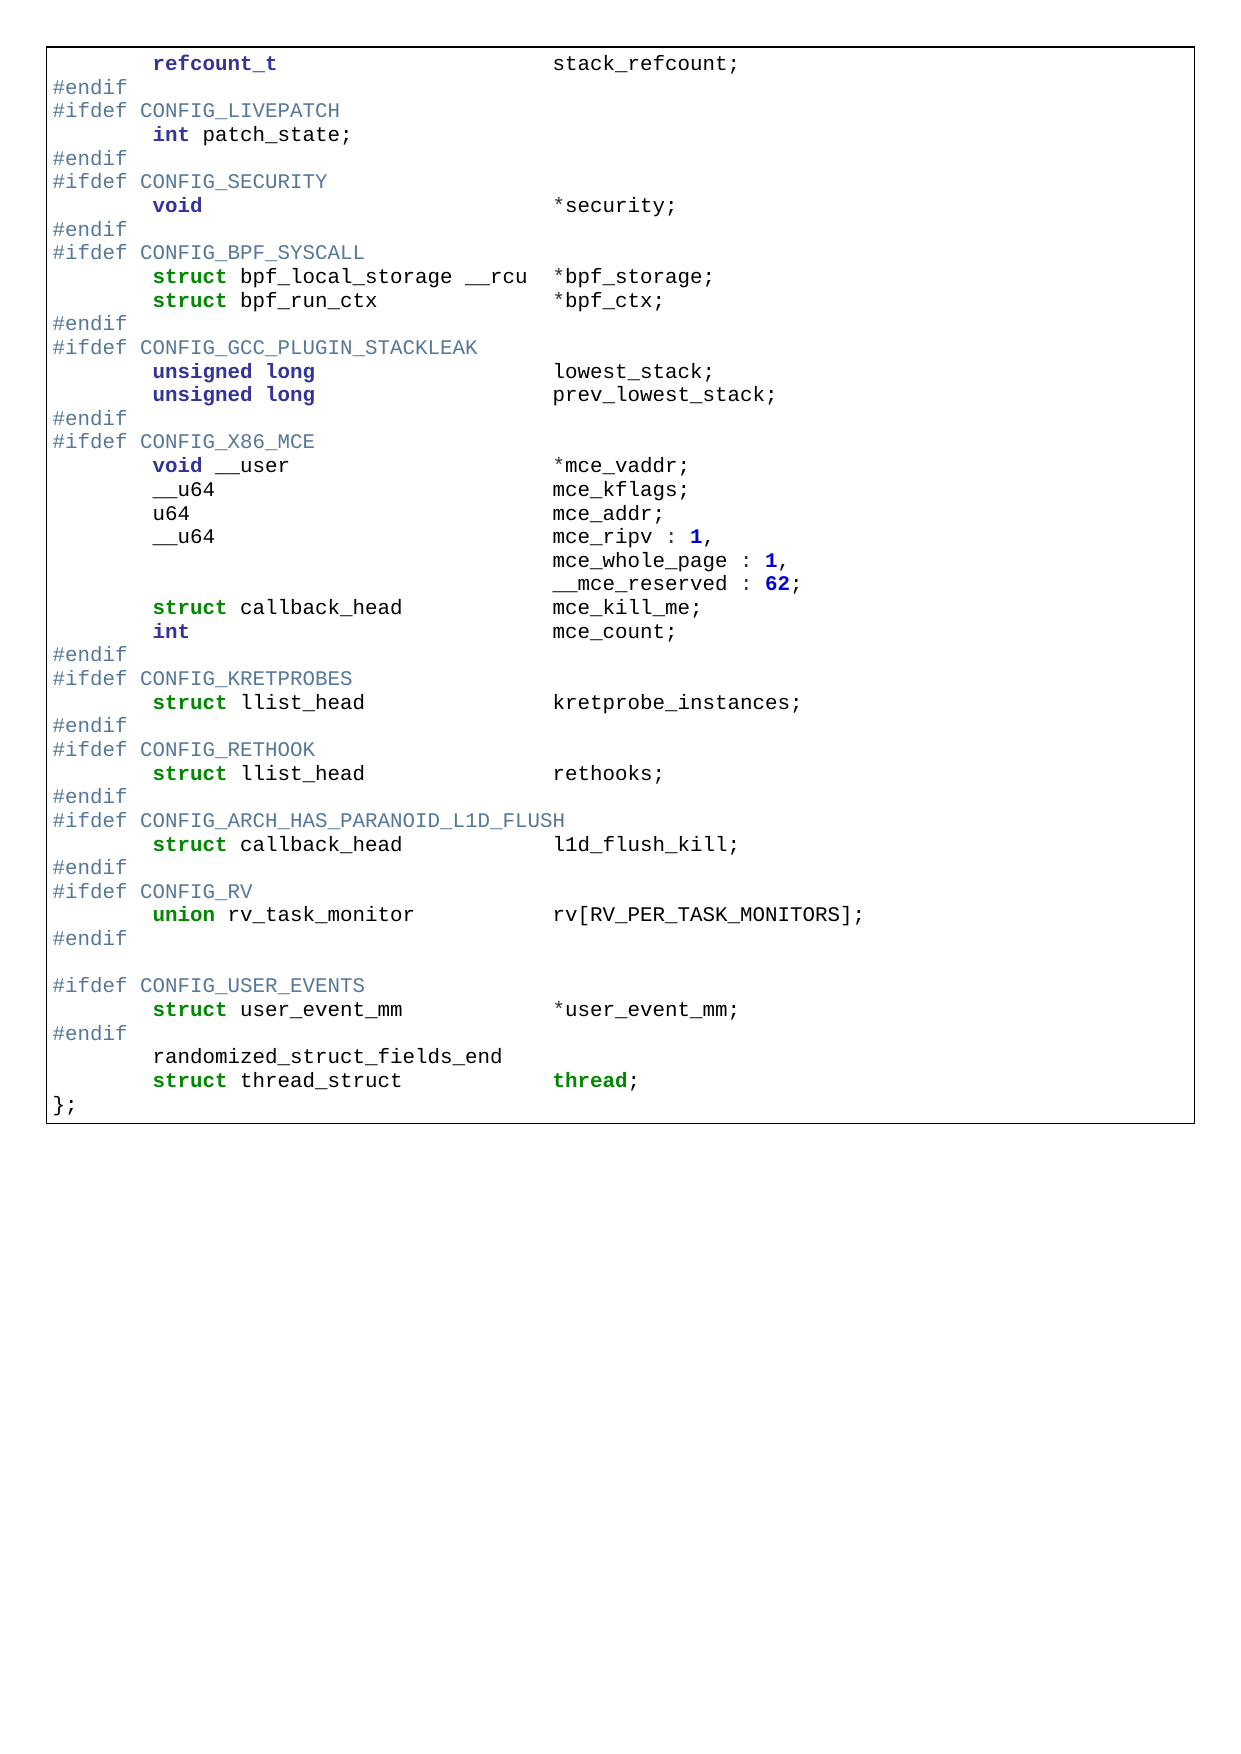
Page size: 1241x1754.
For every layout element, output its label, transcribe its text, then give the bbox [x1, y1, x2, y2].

table_header refcount_t stack_refcount; #endif #ifdef CONFIG_LIVEPATCH int patch_state; #endif #ifdef CONFIG_SECURITY void *security; #endif #ifdef CONFIG_BPF_SYSCALL struct bpf_local_storage __rcu *bpf_storage; struct bpf_run_ctx *bpf_ctx; #endif #ifdef CONFIG_GCC_PLUGIN_STACKLEAK unsigned long lowest_stack; unsigned long prev_lowest_stack; #endif #ifdef CONFIG_X86_MCE void __user *mce_vaddr; __u64 mce_kflags; u64 mce_addr; __u64 mce_ripv : 1, mce_whole_page : 1, __mce_reserved : 62; struct callback_head mce_kill_me; int mce_count; #endif #ifdef CONFIG_KRETPROBES struct llist_head kretprobe_instances; #endif #ifdef CONFIG_RETHOOK struct llist_head rethooks; #endif #ifdef CONFIG_ARCH_HAS_PARANOID_L1D_FLUSH struct callback_head l1d_flush_kill; #endif #ifdef CONFIG_RV union rv_task_monitor rv[RV_PER_TASK_MONITORS]; #endif #ifdef CONFIG_USER_EVENTS struct user_event_mm *user_event_mm; #endif randomized_struct_fields_end struct thread_struct thread; }; [47, 48, 1194, 1123]
